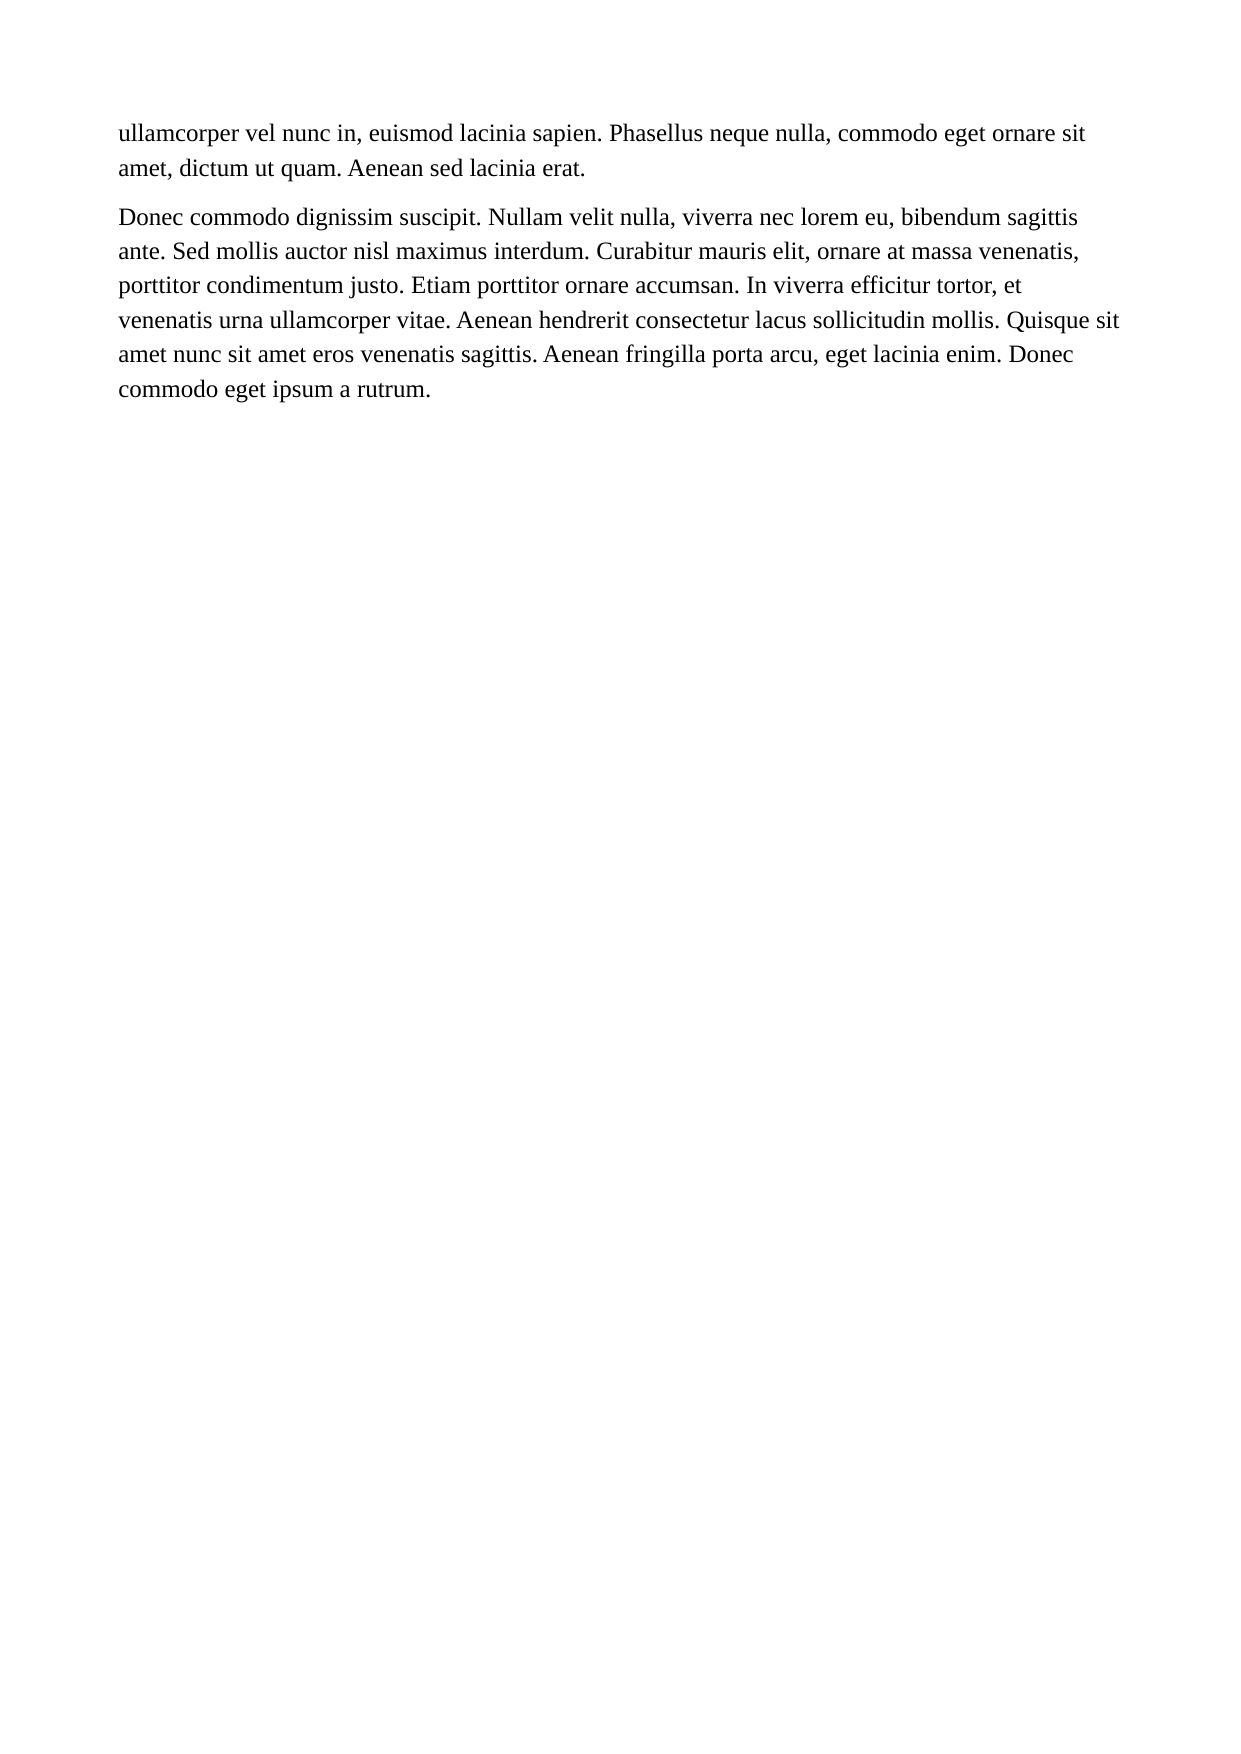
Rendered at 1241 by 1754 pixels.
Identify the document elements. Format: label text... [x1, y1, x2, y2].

text Donec commodo dignissim suscipit. Nullam velit nulla, viverra nec lorem eu, bibendum sagittis ante. Sed mollis auctor nisl maximus interdum. Curabitur mauris elit, ornare at massa venenatis, porttitor condimentum justo. Etiam porttitor ornare accumsan. In viverra efficitur tortor, et venenatis urna ullamcorper vitae. Aenean hendrerit consectetur lacus sollicitudin mollis. Quisque sit amet nunc sit amet eros venenatis sagittis. Aenean fringilla porta arcu, eget lacinia enim. Donec commodo eget ipsum a rutrum. [118, 202, 1122, 403]
text ullamcorper vel nunc in, euismod lacinia sapien. Phasellus neque nulla, commodo eget ornare sit amet, dictum ut quam. Aenean sed lacinia erat. [118, 118, 1122, 181]
